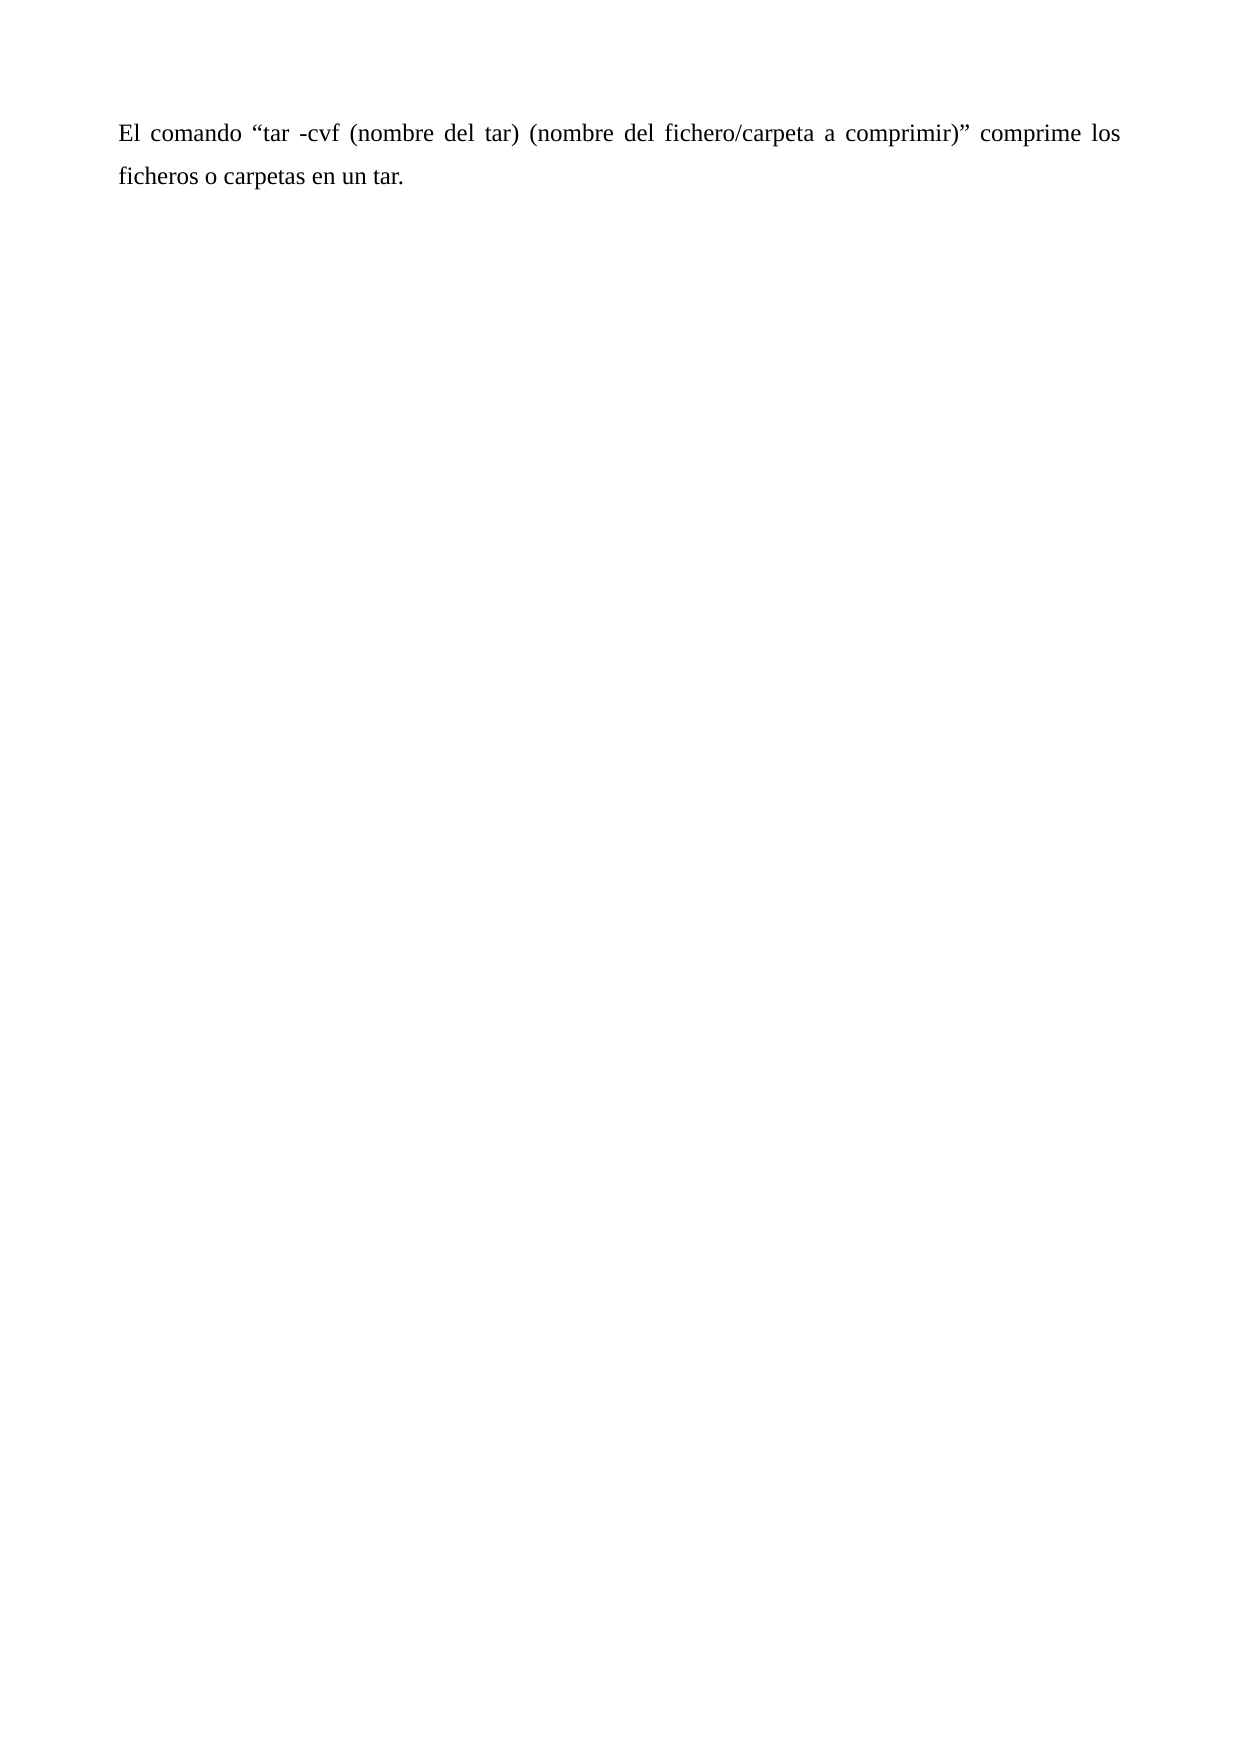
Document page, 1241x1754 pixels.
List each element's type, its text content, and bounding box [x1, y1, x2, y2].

text El comando “tar -cvf (nombre del tar) (nombre del fichero/carpeta a comprimir)” comprime los ficheros o carpetas en un tar. [118, 118, 1122, 190]
